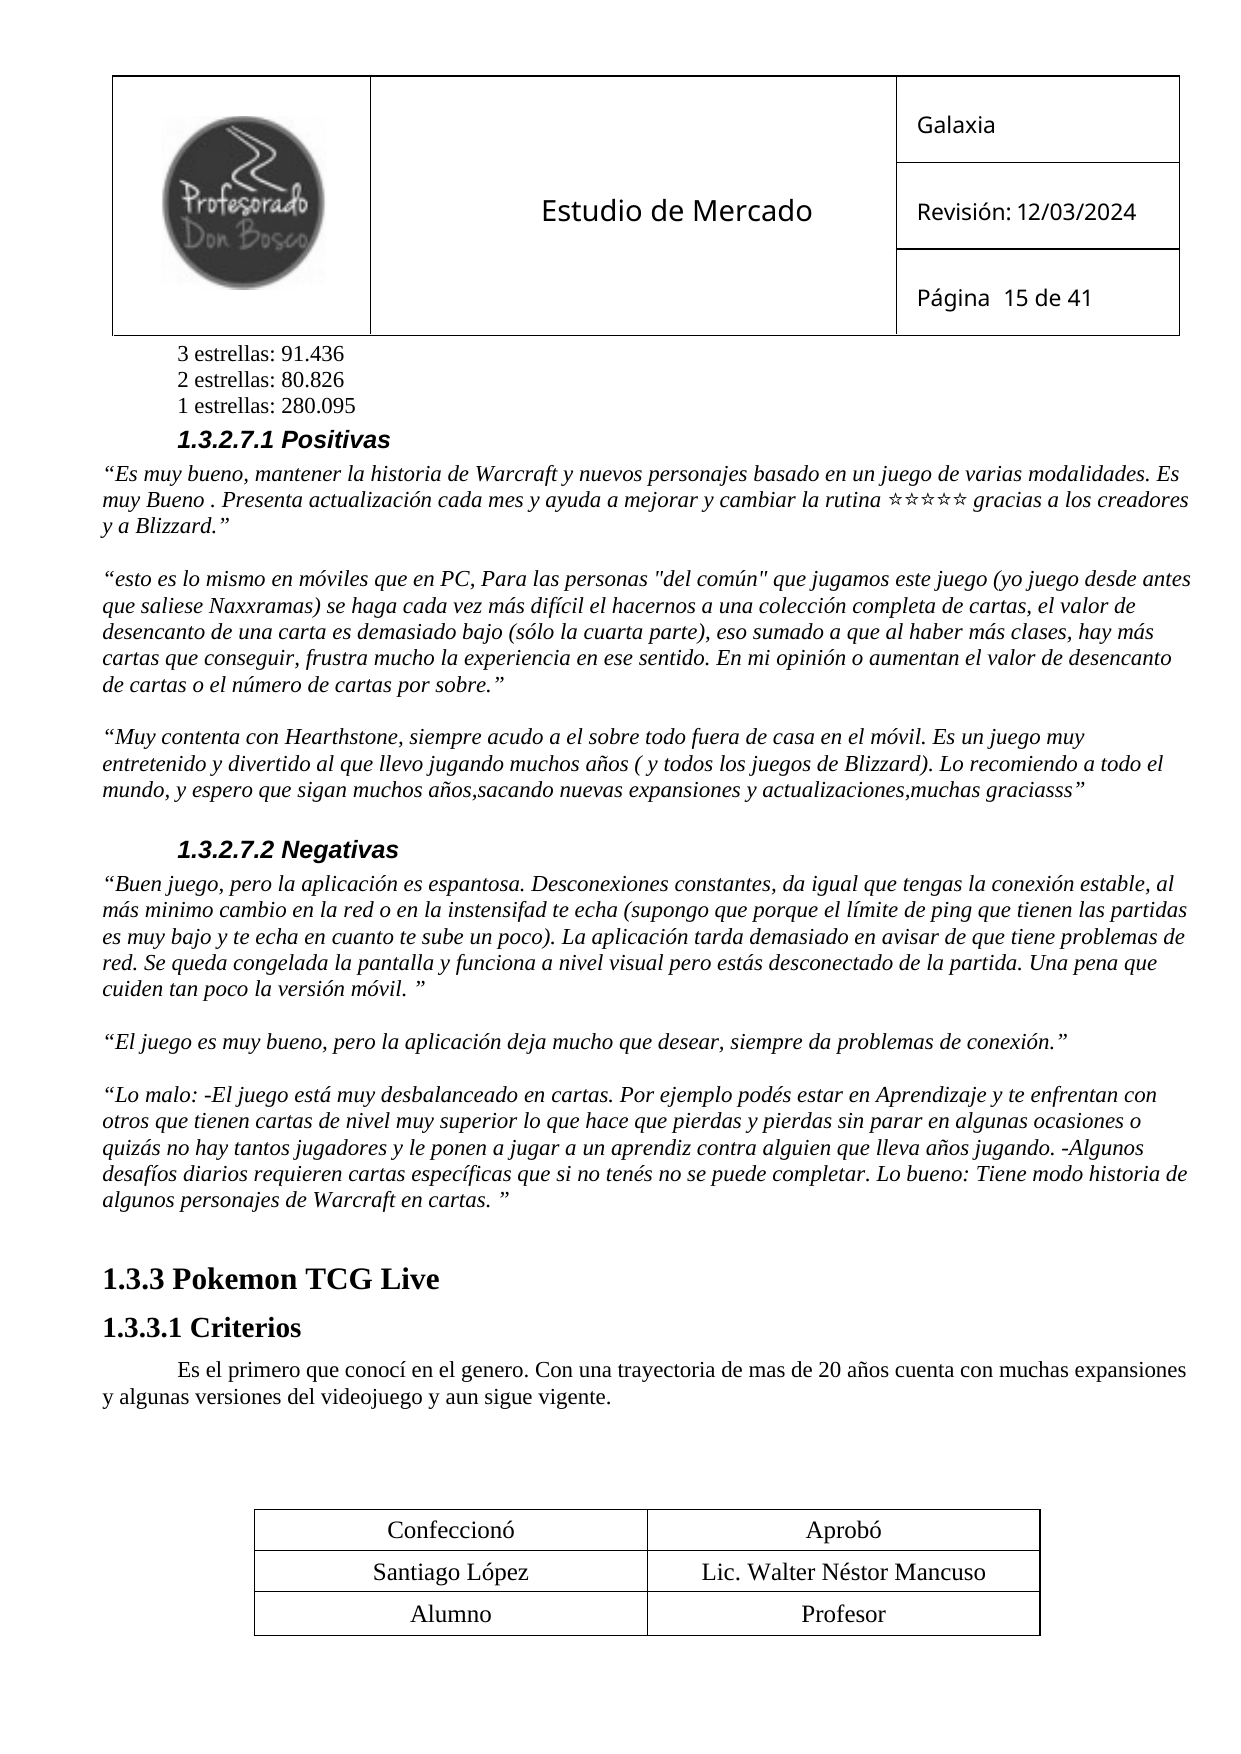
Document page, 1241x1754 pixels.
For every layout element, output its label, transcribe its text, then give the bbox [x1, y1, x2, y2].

text Es el primero que conocí en el genero. Con una trayectoria de mas de 20 años cuenta con muchas expansiones y algunas versiones del videojuego y aun sigue vigente. [102, 1356, 1192, 1409]
subtitle 1.3.3 Pokemon TCG Live [102, 1260, 1192, 1296]
text “Es muy bueno, mantener la historia de Warcraft y nuevos personajes basado en un juego de varias modalidades. Es muy Bueno . Presenta actualización cada mes y ayuda a mejorar y cambiar la rutina ⭐⭐⭐⭐⭐ gracias a los creadores y a Blizzard.” [102, 460, 1192, 539]
subtitle 1.3.2.7.1 Positivas [102, 425, 1192, 454]
text 1 estrellas: 280.095 [102, 392, 1192, 419]
text 3 estrellas: 91.436 [102, 339, 1192, 366]
text “Muy contenta con Hearthstone, siempre acudo a el sobre todo fuera de casa en el móvil. Es un juego muy entretenido y divertido al que llevo jugando muchos años ( y todos los juegos de Blizzard). Lo recomiendo a todo el mundo, y espero que sigan muchos años,sacando nuevas expansiones y actualizaciones,muchas graciasss” [102, 723, 1192, 802]
text “Lo malo: -El juego está muy desbalanceado en cartas. Por ejemplo podés estar en Aprendizaje y te enfrentan con otros que tienen cartas de nivel muy superior lo que hace que pierdas y pierdas sin parar en algunas ocasiones o quizás no hay tantos jugadores y le ponen a jugar a un aprendiz contra alguien que lleva años jugando. -Algunos desafíos diarios requieren cartas específicas que si no tenés no se puede completar. Lo bueno: Tiene modo historia de algunos personajes de Warcraft en cartas. ” [102, 1081, 1192, 1213]
text “El juego es muy bueno, pero la aplicación deja mucho que desear, siempre da problemas de conexión.” [102, 1028, 1192, 1054]
subtitle 1.3.3.1 Criterios [102, 1310, 1192, 1344]
text “Buen juego, pero la aplicación es espantosa. Desconexiones constantes, da igual que tengas la conexión estable, al más minimo cambio en la red o en la instensifad te echa (supongo que porque el límite de ping que tienen las partidas es muy bajo y te echa en cuanto te sube un poco). La aplicación tarda demasiado en avisar de que tiene problemas de red. Se queda congelada la pantalla y funciona a nivel visual pero estás desconectado de la partida. Una pena que cuiden tan poco la versión móvil. ” [102, 870, 1192, 1002]
text “esto es lo mismo en móviles que en PC, Para las personas "del común" que jugamos este juego (yo juego desde antes que saliese Naxxramas) se haga cada vez más difícil el hacernos a una colección completa de cartas, el valor de desencanto de una carta es demasiado bajo (sólo la cuarta parte), eso sumado a que al haber más clases, hay más cartas que conseguir, frustra mucho la experiencia en ese sentido. En mi opinión o aumentan el valor de desencanto de cartas o el número de cartas por sobre.” [102, 565, 1192, 697]
text 2 estrellas: 80.826 [102, 366, 1192, 392]
subtitle 1.3.2.7.2 Negativas [102, 835, 1192, 864]
